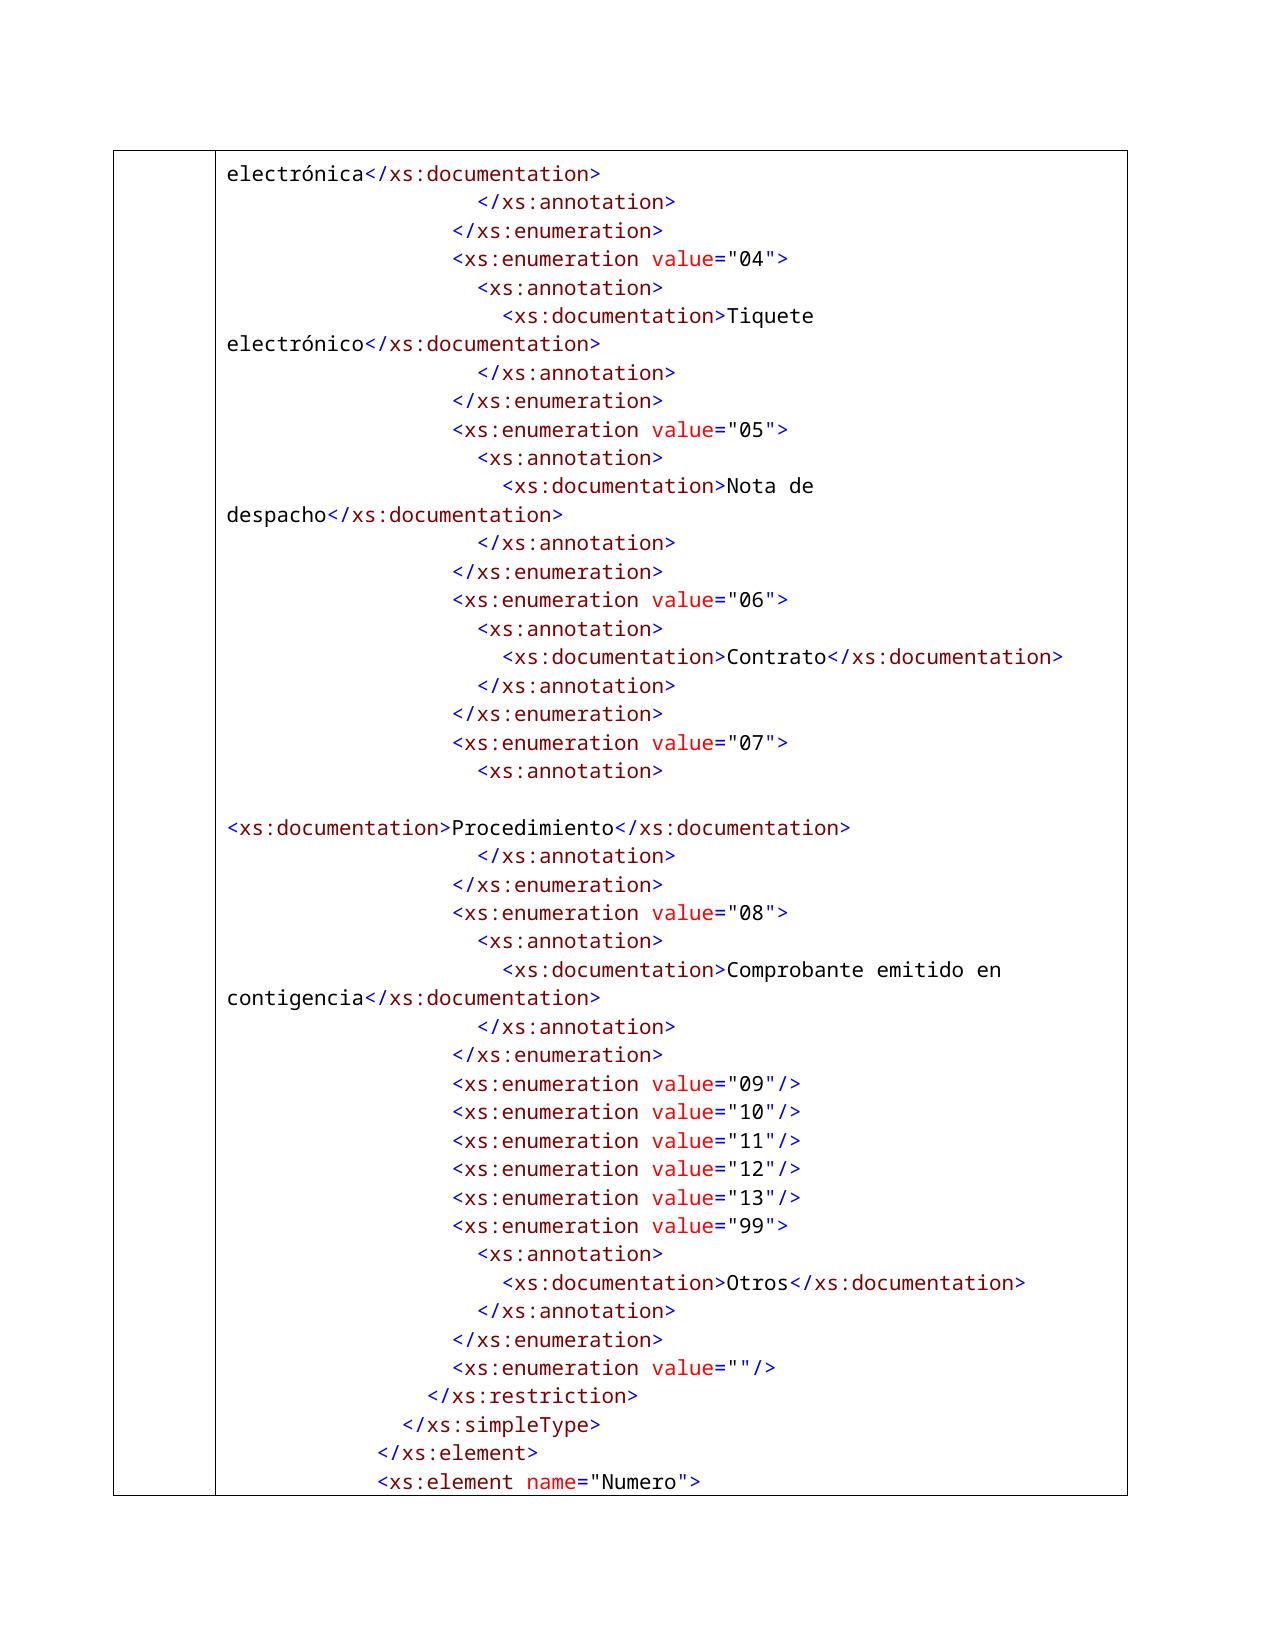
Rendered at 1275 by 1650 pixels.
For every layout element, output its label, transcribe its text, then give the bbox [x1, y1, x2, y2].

table_cell [114, 151, 215, 1495]
table_cell electrónica</xs:documentation> </xs:annotation> </xs:enumeration> <xs:enumeration value="04"> <xs:annotation> <xs:documentation>Tiquete electrónico</xs:documentation> </xs:annotation> </xs:enumeration> <xs:enumeration value="05"> <xs:annotation> <xs:documentation>Nota de despacho</xs:documentation> </xs:annotation> </xs:enumeration> <xs:enumeration value="06"> <xs:annotation> <xs:documentation>Contrato</xs:documentation> </xs:annotation> </xs:enumeration> <xs:enumeration value="07"> <xs:annotation> <xs:documentation>Procedimiento</xs:documentation> </xs:annotation> </xs:enumeration> <xs:enumeration value="08"> <xs:annotation> <xs:documentation>Comprobante emitido en contigencia</xs:documentation> </xs:annotation> </xs:enumeration> <xs:enumeration value="09"/> <xs:enumeration value="10"/> <xs:enumeration value="11"/> <xs:enumeration value="12"/> <xs:enumeration value="13"/> <xs:enumeration value="99"> <xs:annotation> <xs:documentation>Otros</xs:documentation> </xs:annotation> </xs:enumeration> <xs:enumeration value=""/> </xs:restriction> </xs:simpleType> </xs:element> <xs:element name="Numero"> [216, 151, 1127, 1495]
